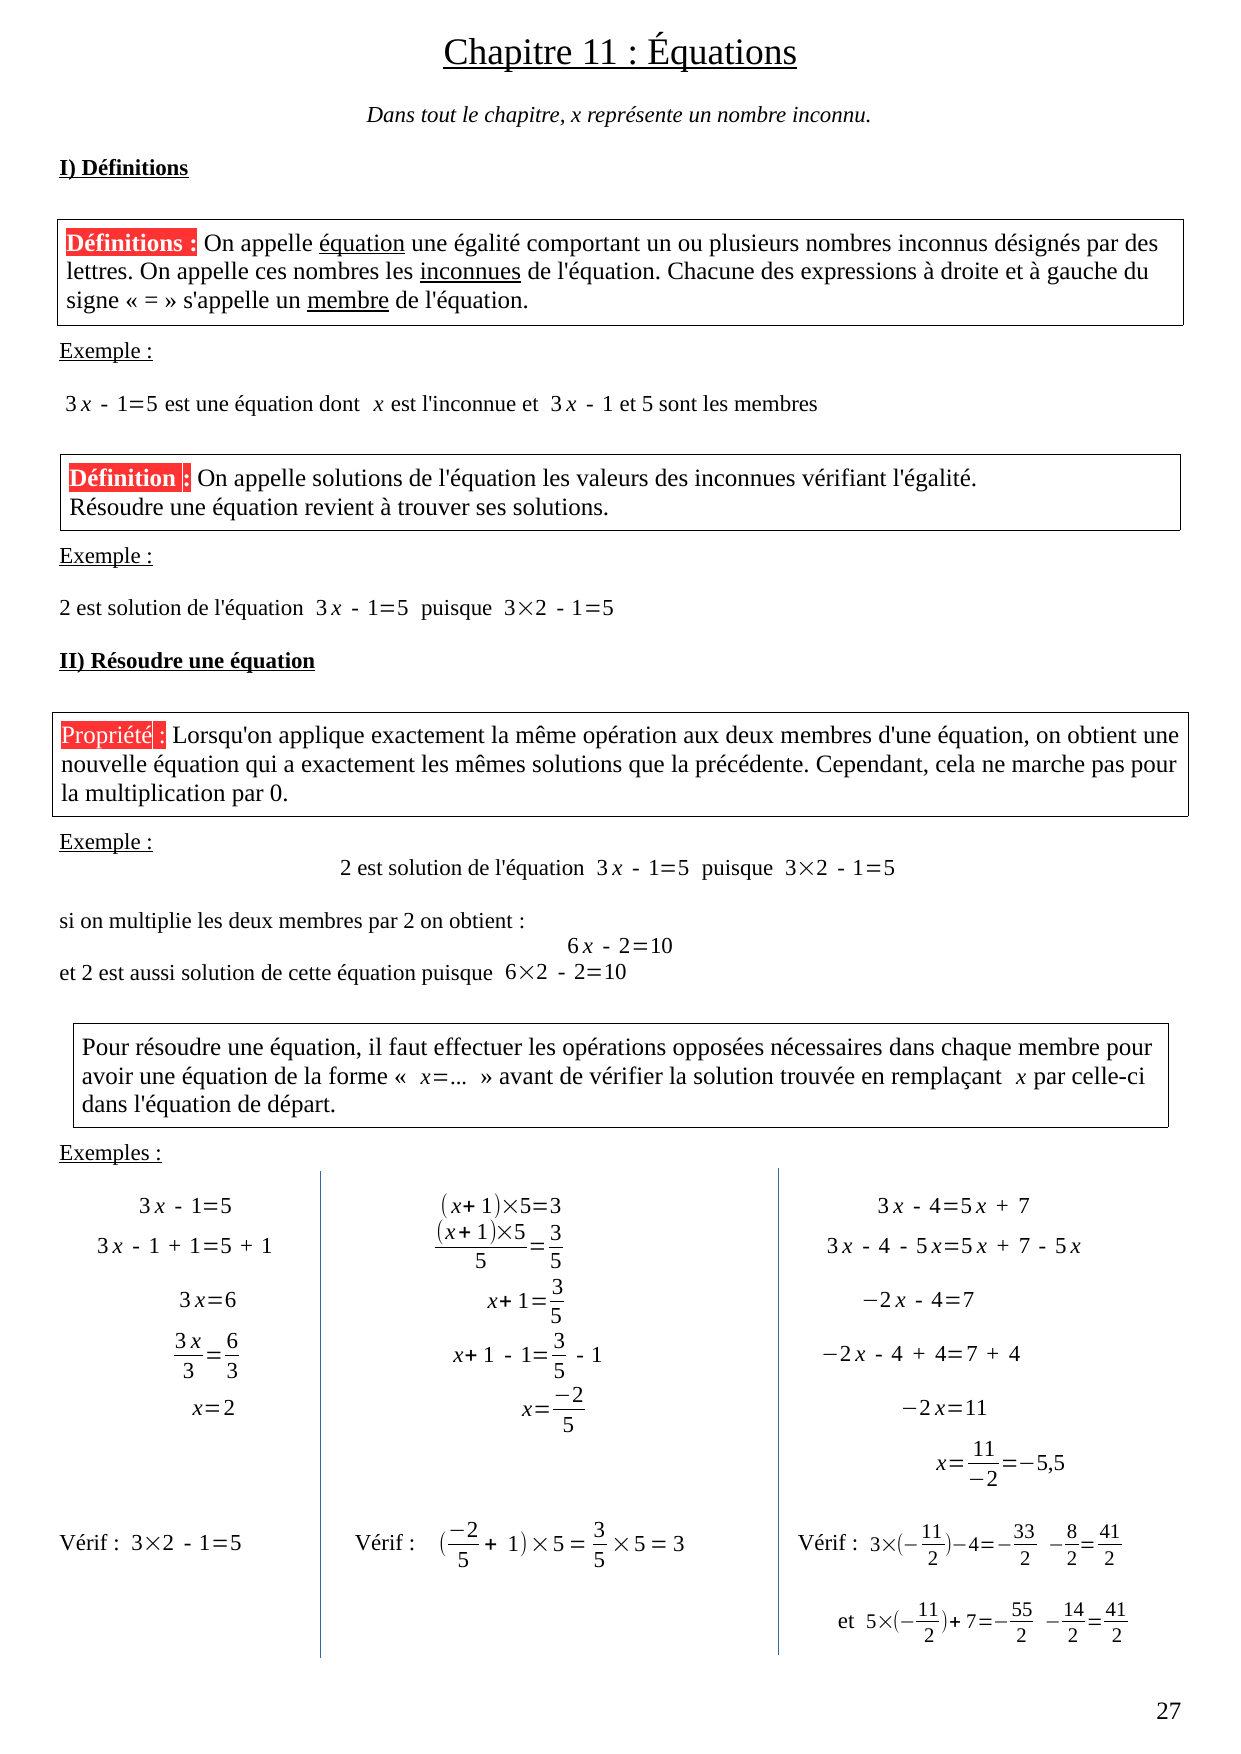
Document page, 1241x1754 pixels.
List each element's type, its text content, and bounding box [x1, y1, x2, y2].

text [58, 220, 1183, 325]
text Pour résoudre une équation, il faut effectuer les opérations opposées nécessaires dans chaque membre pour avoir une équation de la forme « » avant de vérifier la solution trouvée en remplaçant par celle-ci dans l'équation de départ. [82, 1032, 1159, 1118]
text [59, 207, 1181, 219]
text Exemple : [59, 817, 1181, 854]
text est une équation dont est l'inconnue et et 5 sont les membres [59, 390, 1181, 416]
text si on multiplie les deux membres par 2 on obtient : [59, 907, 1181, 933]
text II) Résoudre une équation [59, 647, 1181, 673]
text 2 est solution de l'équation puisque [59, 854, 1181, 880]
text 2 est solution de l'équation puisque [59, 594, 1181, 621]
text Définitions : On appelle équation une égalité comportant un ou plusieurs nombres inconnus désignés par des lettres. On appelle ces nombres les inconnues de l'équation. Chacune des expressions à droite et à gauche du signe « = » s'appelle un membre de l'équation. [66, 228, 1174, 314]
text [53, 713, 1188, 816]
text Propriété : Lorsqu'on applique exactement la même opération aux deux membres d'une équation, on obtient une nouvelle équation qui a exactement les mêmes solutions que la précédente. Cependant, cela ne marche pas pour la multiplication par 0. [61, 721, 1179, 807]
text Vérif : Vérif : Vérif : [779, 1517, 1181, 1571]
text Chapitre 11 : Équations [59, 29, 1181, 73]
text I) Définitions [59, 154, 1181, 180]
text et 2 est aussi solution de cette équation puisque [59, 958, 1181, 985]
text Vérif : Vérif : Vérif : [321, 1517, 778, 1571]
text [59, 1597, 320, 1647]
text Résoudre une équation revient à trouver ses solutions. [69, 492, 1171, 521]
text [59, 700, 1181, 712]
text Dans tout le chapitre, x représente un nombre inconnu. [59, 101, 1181, 128]
text Exemple : [59, 442, 1181, 568]
text Exemple : [59, 326, 1181, 363]
text et [779, 1597, 1181, 1647]
text Vérif : Vérif : Vérif : [59, 1517, 320, 1571]
text [321, 1597, 778, 1647]
text Définition : On appelle solutions de l'équation les valeurs des inconnues vérifiant l'égalité. [69, 463, 1171, 492]
text Exemples : [59, 1011, 1181, 1166]
